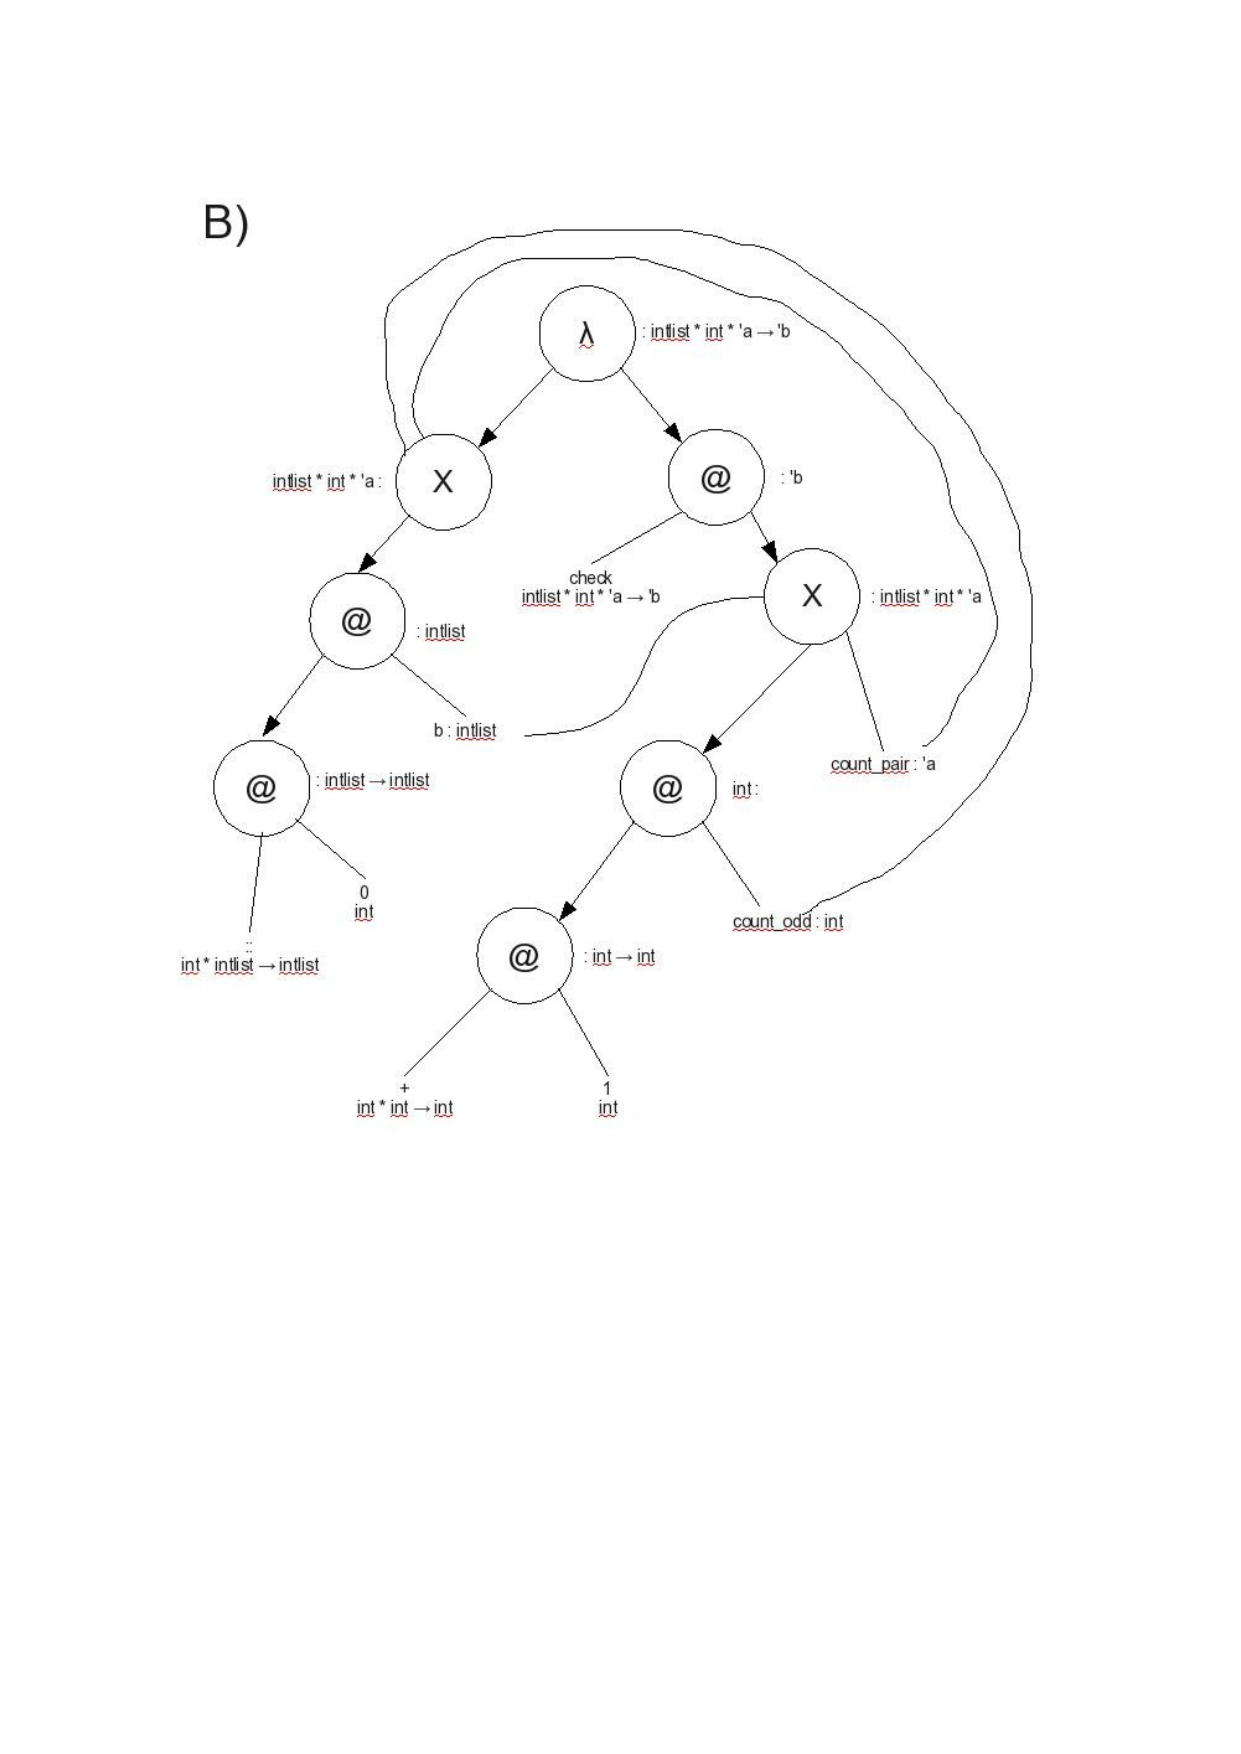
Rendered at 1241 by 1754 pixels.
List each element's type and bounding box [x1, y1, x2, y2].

picture [118, 118, 1122, 1209]
